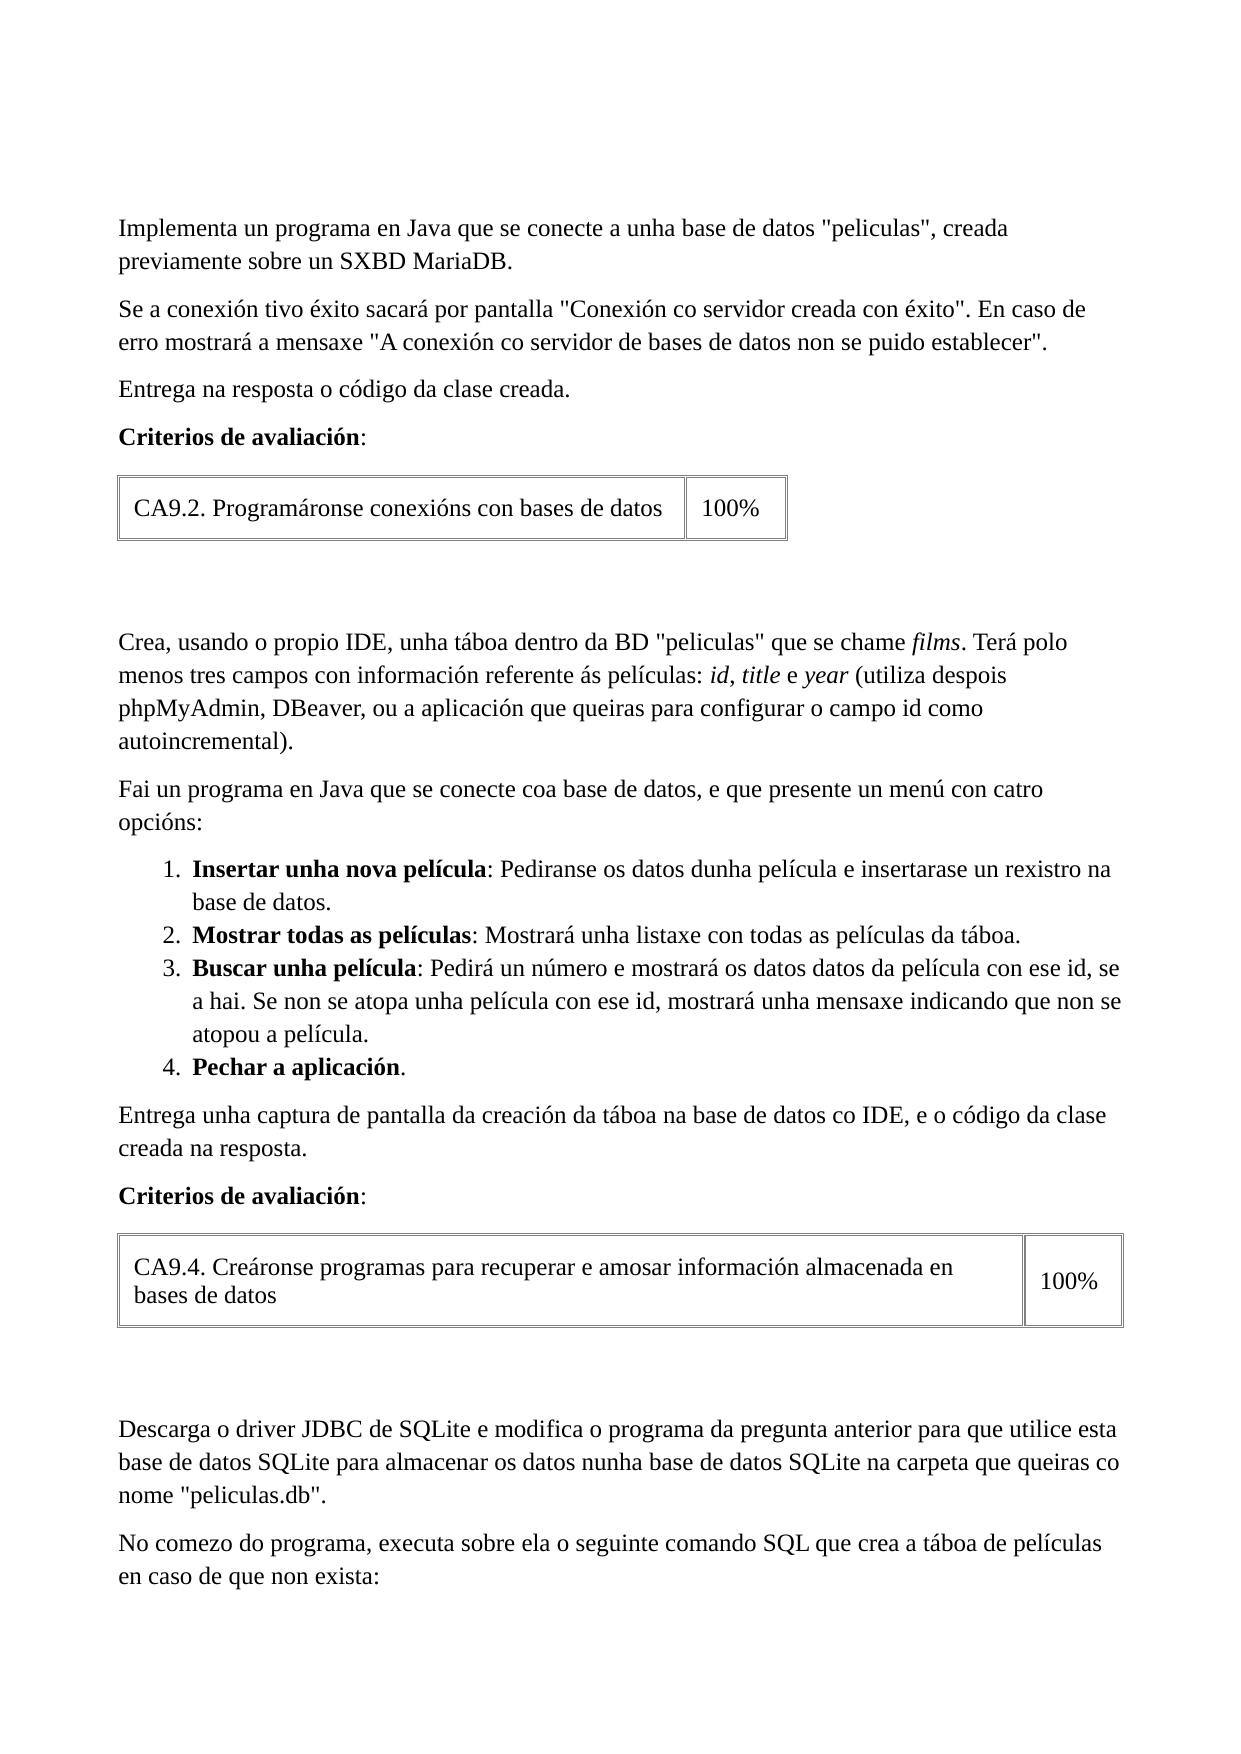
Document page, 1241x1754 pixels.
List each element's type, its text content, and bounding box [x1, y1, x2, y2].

text Entrega na resposta o código da clase creada. [118, 374, 1122, 403]
text No comezo do programa, executa sobre ela o seguinte comando SQL que crea a táboa de películas en caso de que non exista: [118, 1528, 1122, 1590]
list Pechar a aplicación. [162, 1052, 1122, 1081]
list Insertar unha nova película: Pediranse os datos dunha película e insertarase un rexistro na base de datos. [162, 854, 1122, 916]
text Criterios de avaliación: [118, 422, 1122, 451]
text Descarga o driver JDBC de SQLite e modifica o programa da pregunta anterior para que utilice esta base de datos SQLite para almacenar os datos nunha base de datos SQLite na carpeta que queiras co nome "peliculas.db". [118, 1414, 1122, 1509]
text Fai un programa en Java que se conecte coa base de datos, e que presente un menú con catro opcións: [118, 774, 1122, 836]
list Mostrar todas as películas: Mostrará unha listaxe con todas as películas da táboa. [162, 920, 1122, 949]
table_header 100% [687, 478, 785, 538]
text Implementa un programa en Java que se conecte a unha base de datos "peliculas", creada previamente sobre un SXBD MariaDB. [118, 213, 1122, 275]
text Crea, usando o propio IDE, unha táboa dentro da BD "peliculas" que se chame films. Terá polo menos tres campos con información referente ás películas: id, title e year (utiliza despois phpMyAdmin, DBeaver, ou a aplicación que queiras para configurar o campo id como autoincremental). [118, 627, 1122, 755]
text Criterios de avaliación: [118, 1181, 1122, 1209]
table_header CA9.2. Programáronse conexións con bases de datos [120, 478, 684, 538]
text Entrega unha captura de pantalla da creación da táboa na base de datos co IDE, e o código da clase creada na resposta. [118, 1100, 1122, 1162]
table_header 100% [1026, 1236, 1121, 1325]
table_header CA9.4. Creáronse programas para recuperar e amosar información almacenada en bases de datos [120, 1236, 1022, 1325]
list Buscar unha película: Pedirá un número e mostrará os datos datos da película con ese id, se a hai. Se non se atopa unha película con ese id, mostrará unha mensaxe indicando que non se atopou a película. [162, 953, 1122, 1048]
text Se a conexión tivo éxito sacará por pantalla "Conexión co servidor creada con éxito". En caso de erro mostrará a mensaxe "A conexión co servidor de bases de datos non se puido establecer". [118, 294, 1122, 356]
